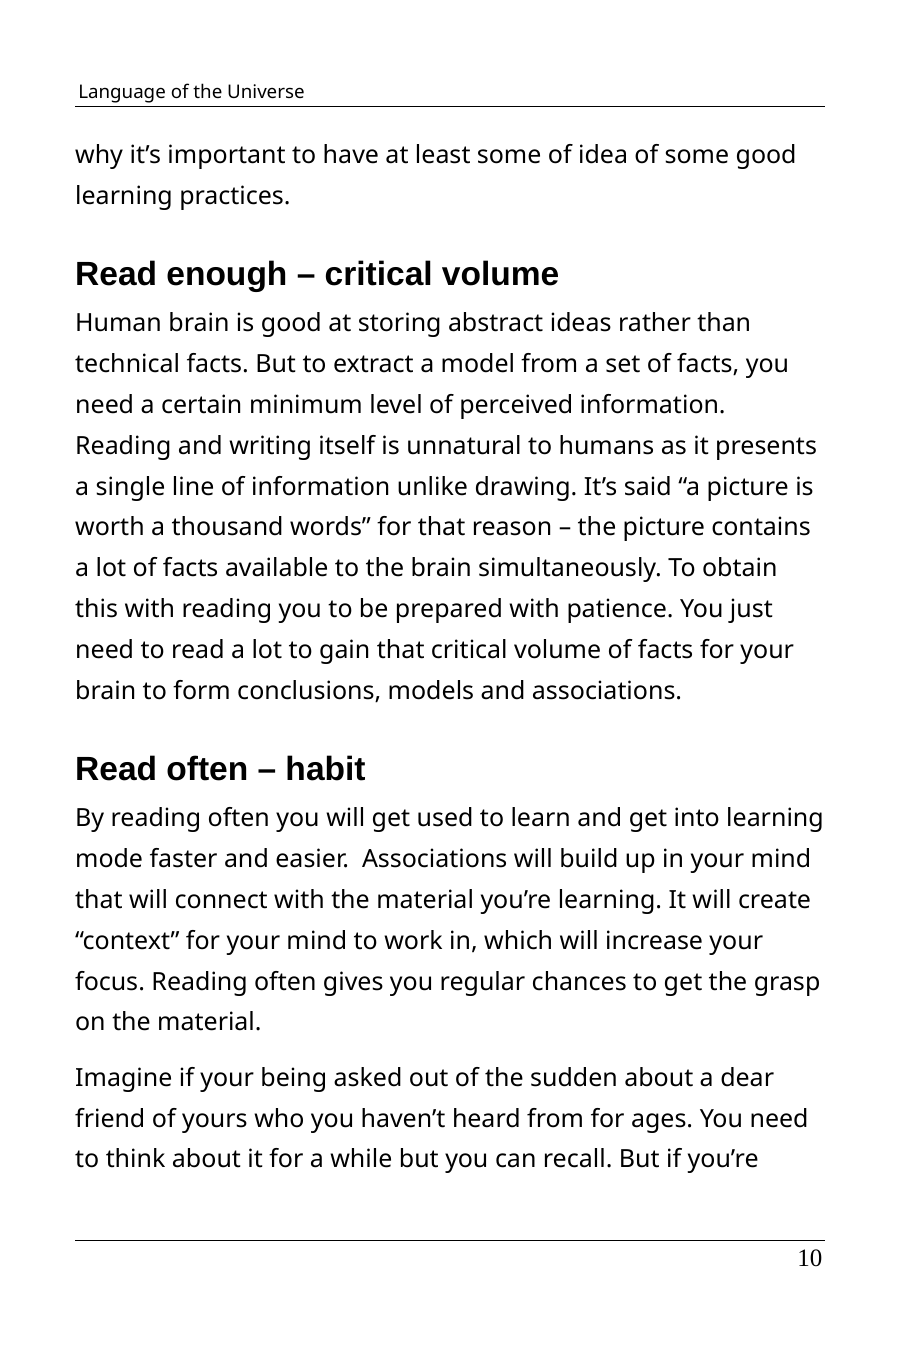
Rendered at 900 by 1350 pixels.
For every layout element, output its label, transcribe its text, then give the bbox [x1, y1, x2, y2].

subtitle Read enough – critical volume [75, 254, 825, 292]
text Human brain is good at storing abstract ideas rather than technical facts. But to extract a model from a set of facts, you need a certain minimum level of perceived information. Reading and writing itself is unnatural to humans as it presents a single line of information unlike drawing. It’s said “a picture is worth a thousand words” for that reason – the picture contains a lot of facts available to the brain simultaneously. To obtain this with reading you to be prepared with patience. You just need to read a lot to gain that critical volume of facts for your brain to form conclusions, models and associations. [75, 305, 825, 706]
subtitle Read often – habit [75, 749, 825, 787]
text why it’s important to have at least some of idea of some good learning practices. [75, 137, 825, 212]
text By reading often you will get used to learn and get into learning mode faster and easier. Associations will build up in your mind that will connect with the material you’re learning. It will create “context” for your mind to work in, which will increase your focus. Reading often gives you regular chances to get the grasp on the material. [75, 800, 825, 1038]
text Imagine if your being asked out of the sudden about a dear friend of yours who you haven’t heard from for ages. You need to think about it for a while but you can recall. But if you’re [75, 1059, 825, 1175]
